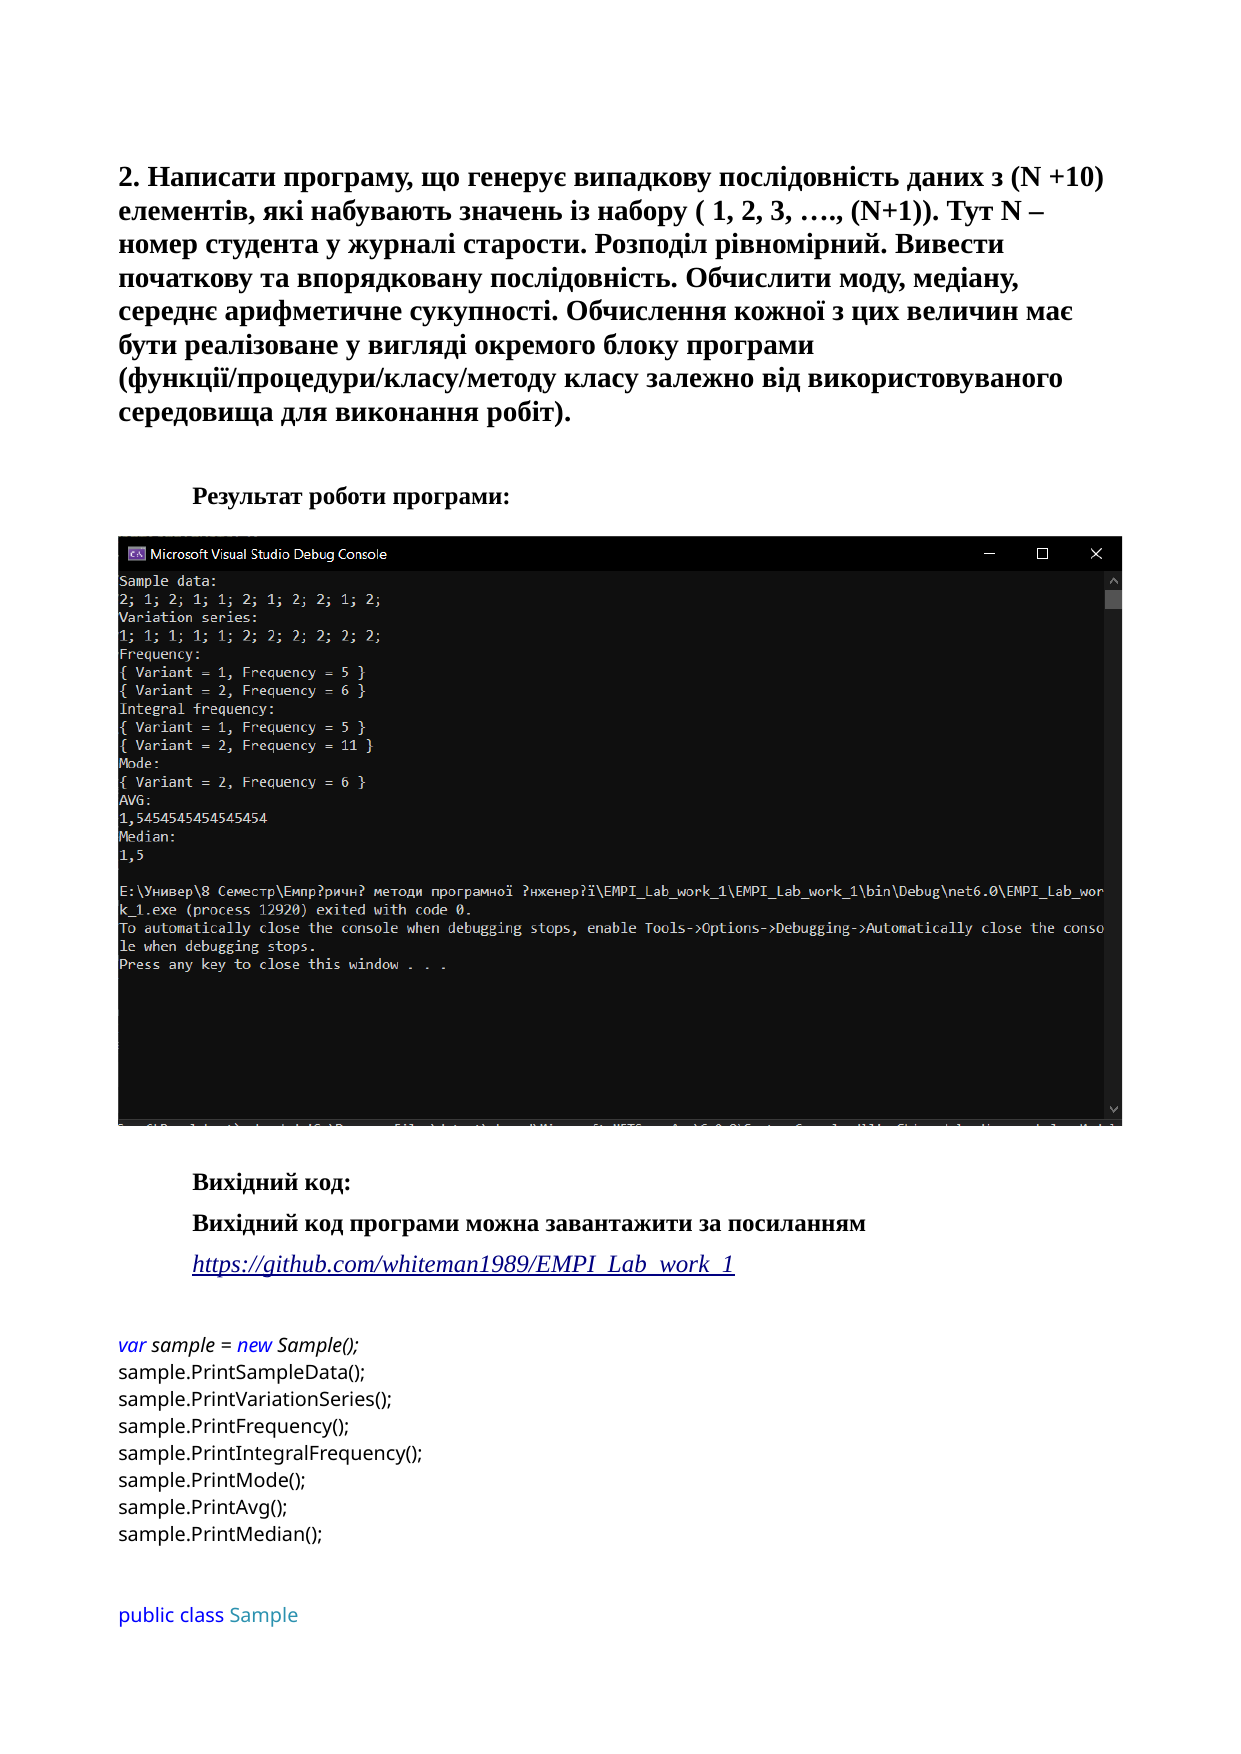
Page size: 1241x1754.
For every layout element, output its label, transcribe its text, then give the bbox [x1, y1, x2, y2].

text Вихідний код: [118, 1167, 1122, 1195]
text sample.PrintSampleData(); [118, 1358, 1122, 1386]
text sample.PrintIntegralFrequency(); [118, 1439, 1122, 1466]
text Результат роботи програми: [118, 481, 1122, 510]
text public class Sample [118, 1601, 1122, 1628]
text sample.PrintVariationSeries(); [118, 1386, 1122, 1412]
text https://github.com/whiteman1989/EMPI_Lab_work_1 [118, 1249, 1122, 1278]
text sample.PrintMode(); [118, 1466, 1122, 1493]
text sample.PrintMedian(); [118, 1520, 1122, 1547]
text 2. Написати програму, що генерує випадкову послідовність даних з (N +10) елементів, які набувають значень із набору ( 1, 2, 3, …., (N+1)). Тут N – номер студента у журналі старости. Розподіл рівномірний. Вивести початкову та впорядковану послідовність. Обчислити моду, медіану, середнє арифметичне сукупності. Обчислення кожної з цих величин має бути реалізоване у вигляді окремого блоку програми (функції/процедури/класу/методу класу залежно від використовуваного середовища для виконання робіт). [118, 159, 1122, 428]
text sample.PrintFrequency(); [118, 1412, 1122, 1439]
text Вихідний код програми можна завантажити за посиланням [118, 1208, 1122, 1237]
text sample.PrintAvg(); [118, 1493, 1122, 1520]
picture [118, 536, 1123, 1126]
text var sample = new Sample(); [118, 1332, 1122, 1358]
